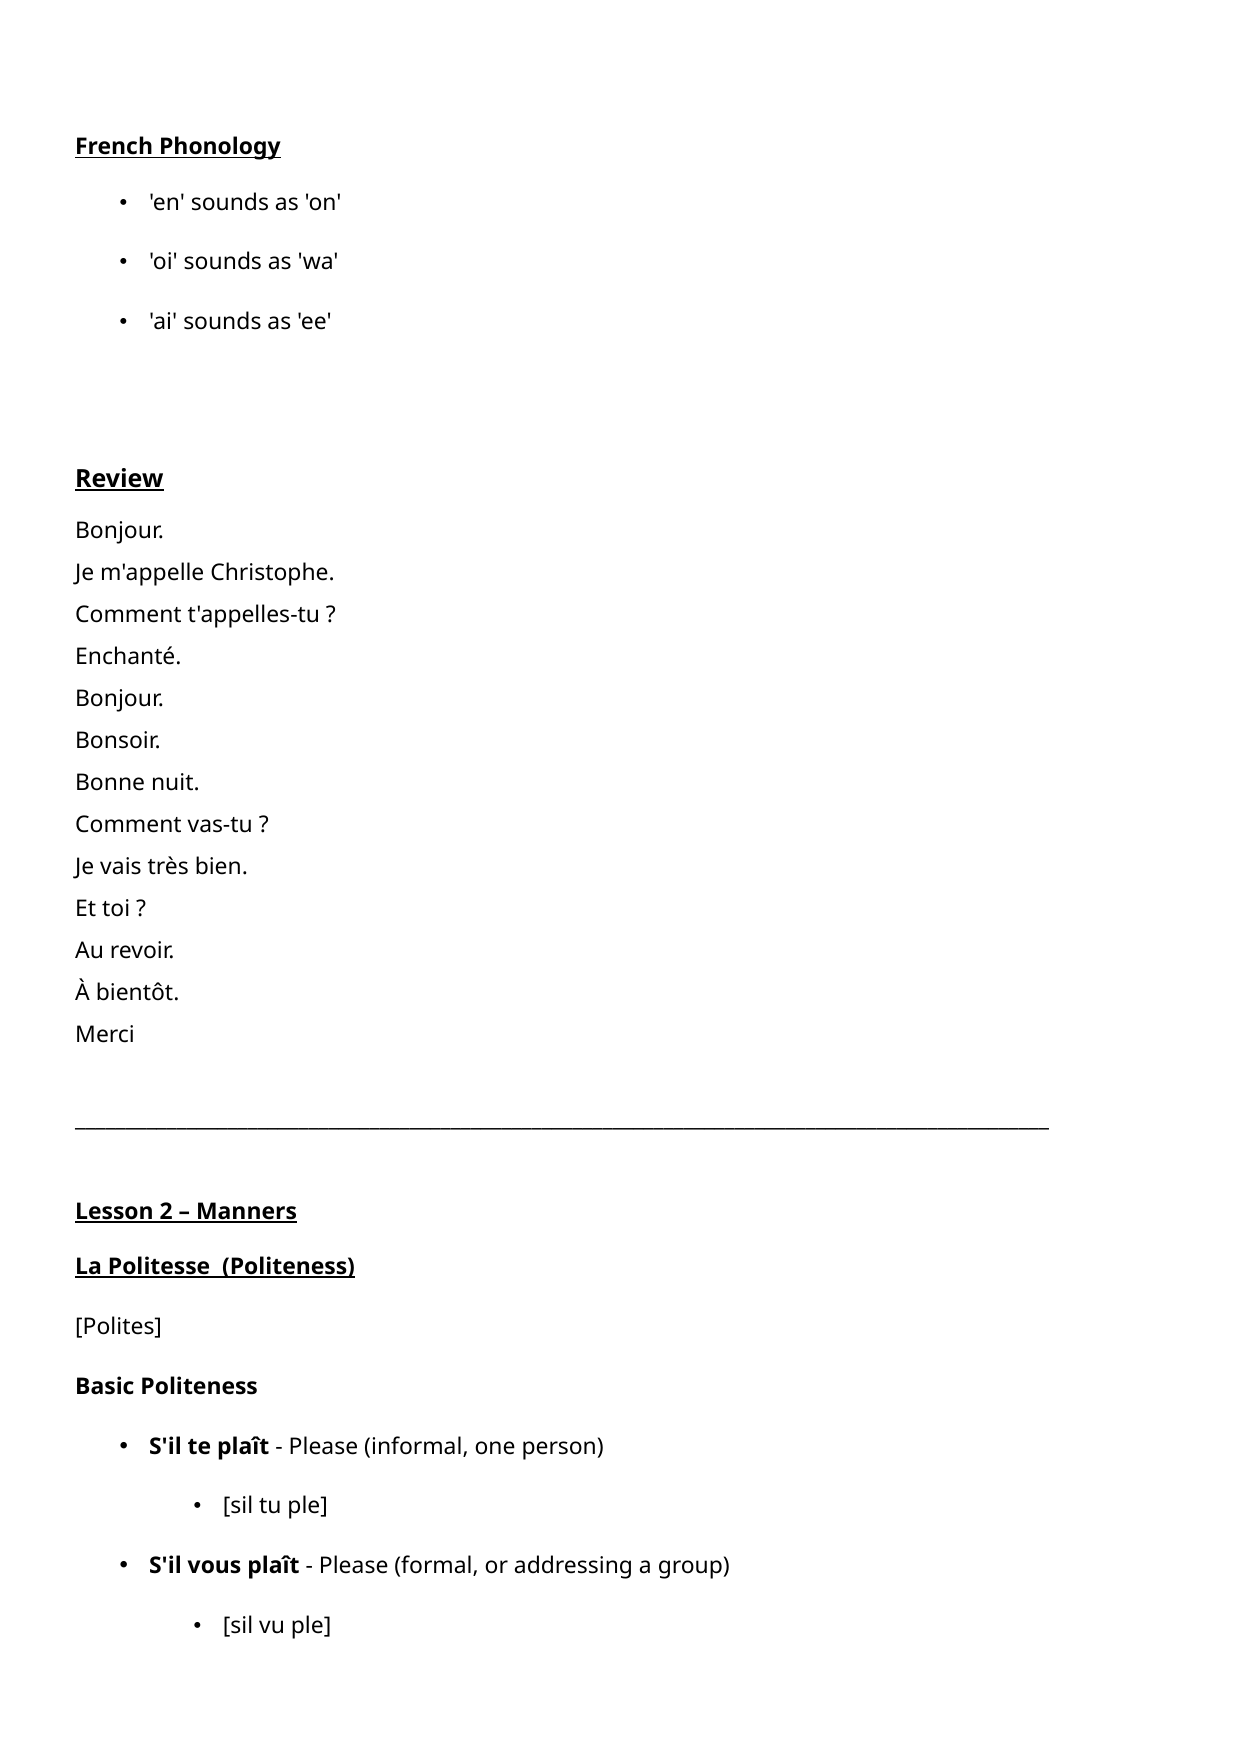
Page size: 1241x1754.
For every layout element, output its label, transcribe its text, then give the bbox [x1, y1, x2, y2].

text Review [75, 460, 1165, 494]
text Je vais très bien. [75, 850, 1165, 881]
text Je m'appelle Christophe. [75, 556, 1165, 587]
text Bonsoir. [75, 724, 1165, 755]
text ________________________________________________________________________________________________ [75, 1102, 1165, 1133]
text La Politesse (Politeness) [75, 1250, 1165, 1281]
text Et toi ? [75, 892, 1165, 923]
text Enchanté. [75, 640, 1165, 671]
list [sil vu ple] [193, 1609, 1165, 1641]
text Bonjour. [75, 514, 1165, 545]
text Comment vas-tu ? [75, 808, 1165, 839]
list 'en' sounds as 'on' [119, 185, 1165, 217]
list S'il vous plaît - Please (formal, or addressing a group) [119, 1549, 1165, 1581]
list 'ai' sounds as 'ee' [119, 305, 1165, 336]
text Au revoir. [75, 934, 1165, 965]
list S'il te plaît - Please (informal, one person) [119, 1429, 1165, 1461]
text Bonne nuit. [75, 766, 1165, 797]
list 'oi' sounds as 'wa' [119, 245, 1165, 277]
subtitle Lesson 2 – Manners [75, 1195, 1165, 1226]
subtitle French Phonology [75, 130, 1165, 161]
text Merci [75, 1018, 1165, 1049]
text À bientôt. [75, 976, 1165, 1007]
text [Polites] [75, 1310, 1165, 1341]
text Bonjour. [75, 682, 1165, 713]
text Basic Politeness [75, 1370, 1165, 1401]
text Comment t'appelles-tu ? [75, 598, 1165, 629]
list [sil tu ple] [193, 1489, 1165, 1521]
